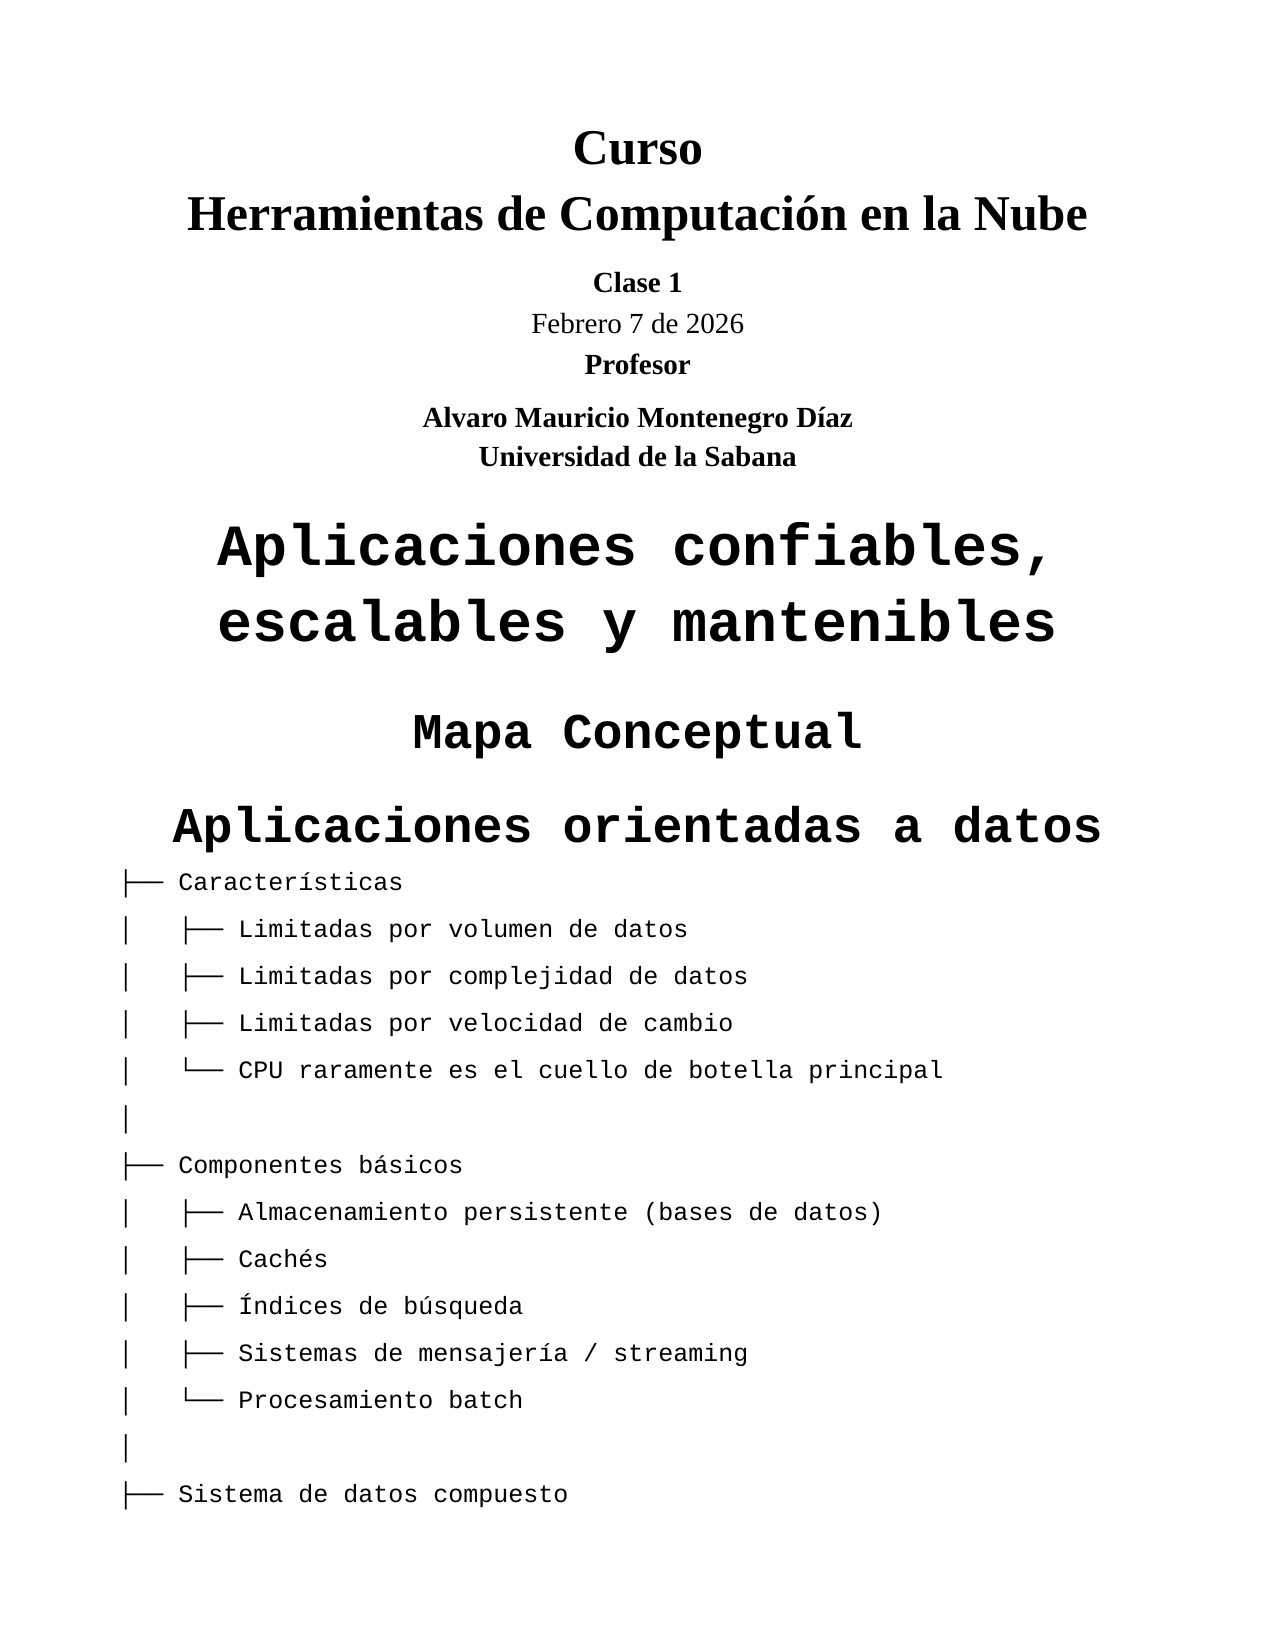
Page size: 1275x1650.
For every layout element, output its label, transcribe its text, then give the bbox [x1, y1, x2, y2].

text │ └── CPU raramente es el cuello de botella principal [126, 1058, 1157, 1086]
text ├── Características [126, 870, 1157, 898]
text │ ├── Limitadas por complejidad de datos [186, 964, 1157, 992]
text │ [118, 1435, 125, 1463]
text Universidad de la Sabana [118, 439, 1157, 472]
text Febrero 7 de 2026 [118, 306, 1157, 339]
text Curso [118, 118, 1157, 176]
text Herramientas de Computación en la Nube [118, 184, 1157, 242]
text │ ├── Limitadas por volumen de datos [126, 917, 185, 945]
text │ ├── Limitadas por volumen de datos [186, 917, 1157, 945]
text │ ├── Cachés [126, 1246, 185, 1275]
subtitle Aplicaciones orientadas a datos [118, 801, 1157, 857]
subtitle Mapa Conceptual [118, 706, 1157, 763]
text │ ├── Índices de búsqueda [126, 1293, 185, 1322]
text │ ├── Índices de búsqueda [186, 1293, 1157, 1322]
text │ ├── Almacenamiento persistente (bases de datos) [126, 1199, 185, 1228]
text │ ├── Sistemas de mensajería / streaming [186, 1341, 1157, 1369]
text │ ├── Sistemas de mensajería / streaming [126, 1341, 185, 1369]
text Alvaro Mauricio Montenegro Díaz [118, 400, 1157, 434]
text Profesor [118, 347, 1157, 381]
text │ ├── Limitadas por velocidad de cambio [126, 1011, 185, 1039]
text ├── Componentes básicos [126, 1152, 1157, 1181]
text │ ├── Limitadas por velocidad de cambio [186, 1011, 1157, 1039]
text │ ├── Limitadas por complejidad de datos [126, 964, 185, 992]
text │ ├── Cachés [186, 1246, 1157, 1275]
text Clase 1 [118, 265, 1157, 298]
text │ [126, 1105, 1157, 1133]
text ├── Sistema de datos compuesto [126, 1482, 1157, 1510]
title Aplicaciones confiables, escalables y mantenibles [118, 517, 1157, 659]
text │ └── Procesamiento batch [126, 1388, 1157, 1416]
text │ ├── Almacenamiento persistente (bases de datos) [186, 1199, 1157, 1228]
text │ [126, 1435, 1157, 1463]
text │ [118, 1105, 125, 1133]
